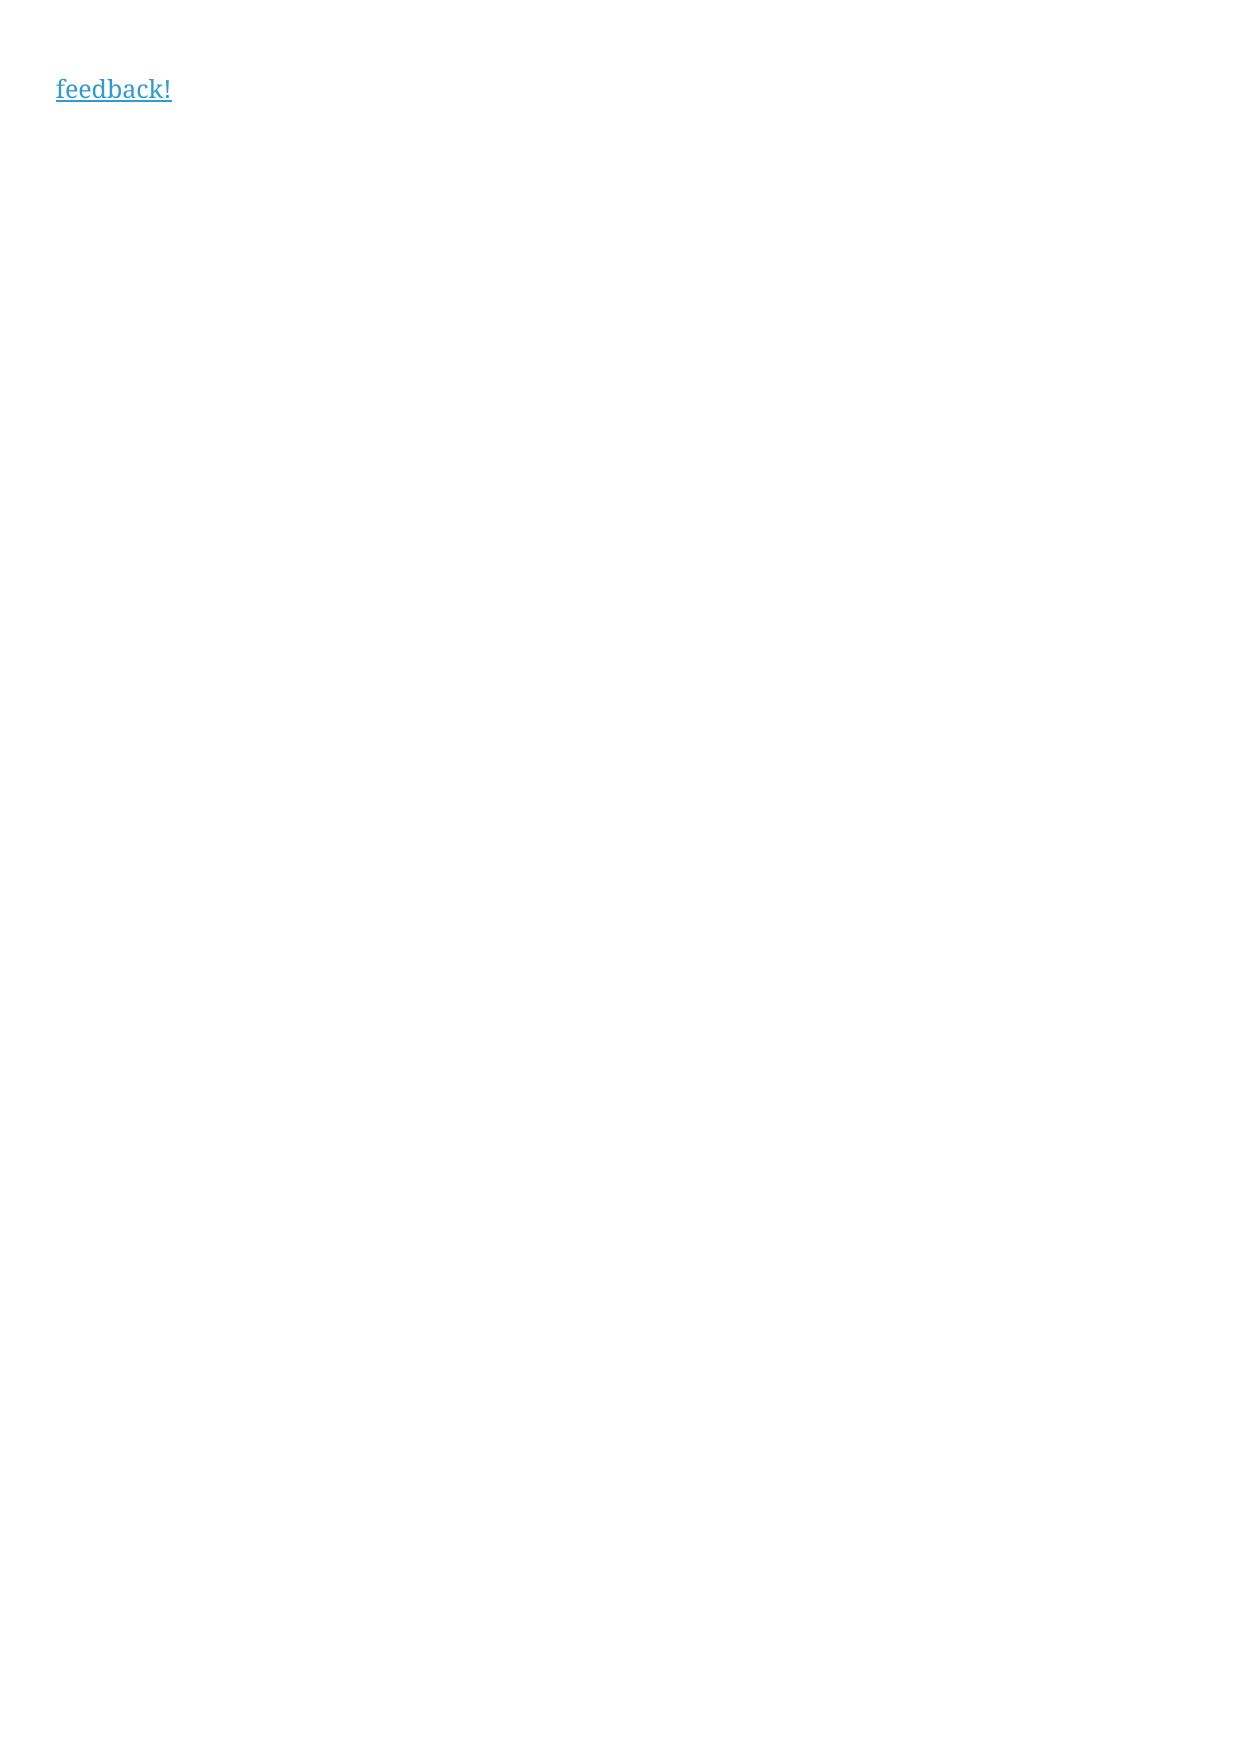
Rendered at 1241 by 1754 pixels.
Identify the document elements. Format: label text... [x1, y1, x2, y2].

text feedback! [56, 68, 1178, 105]
